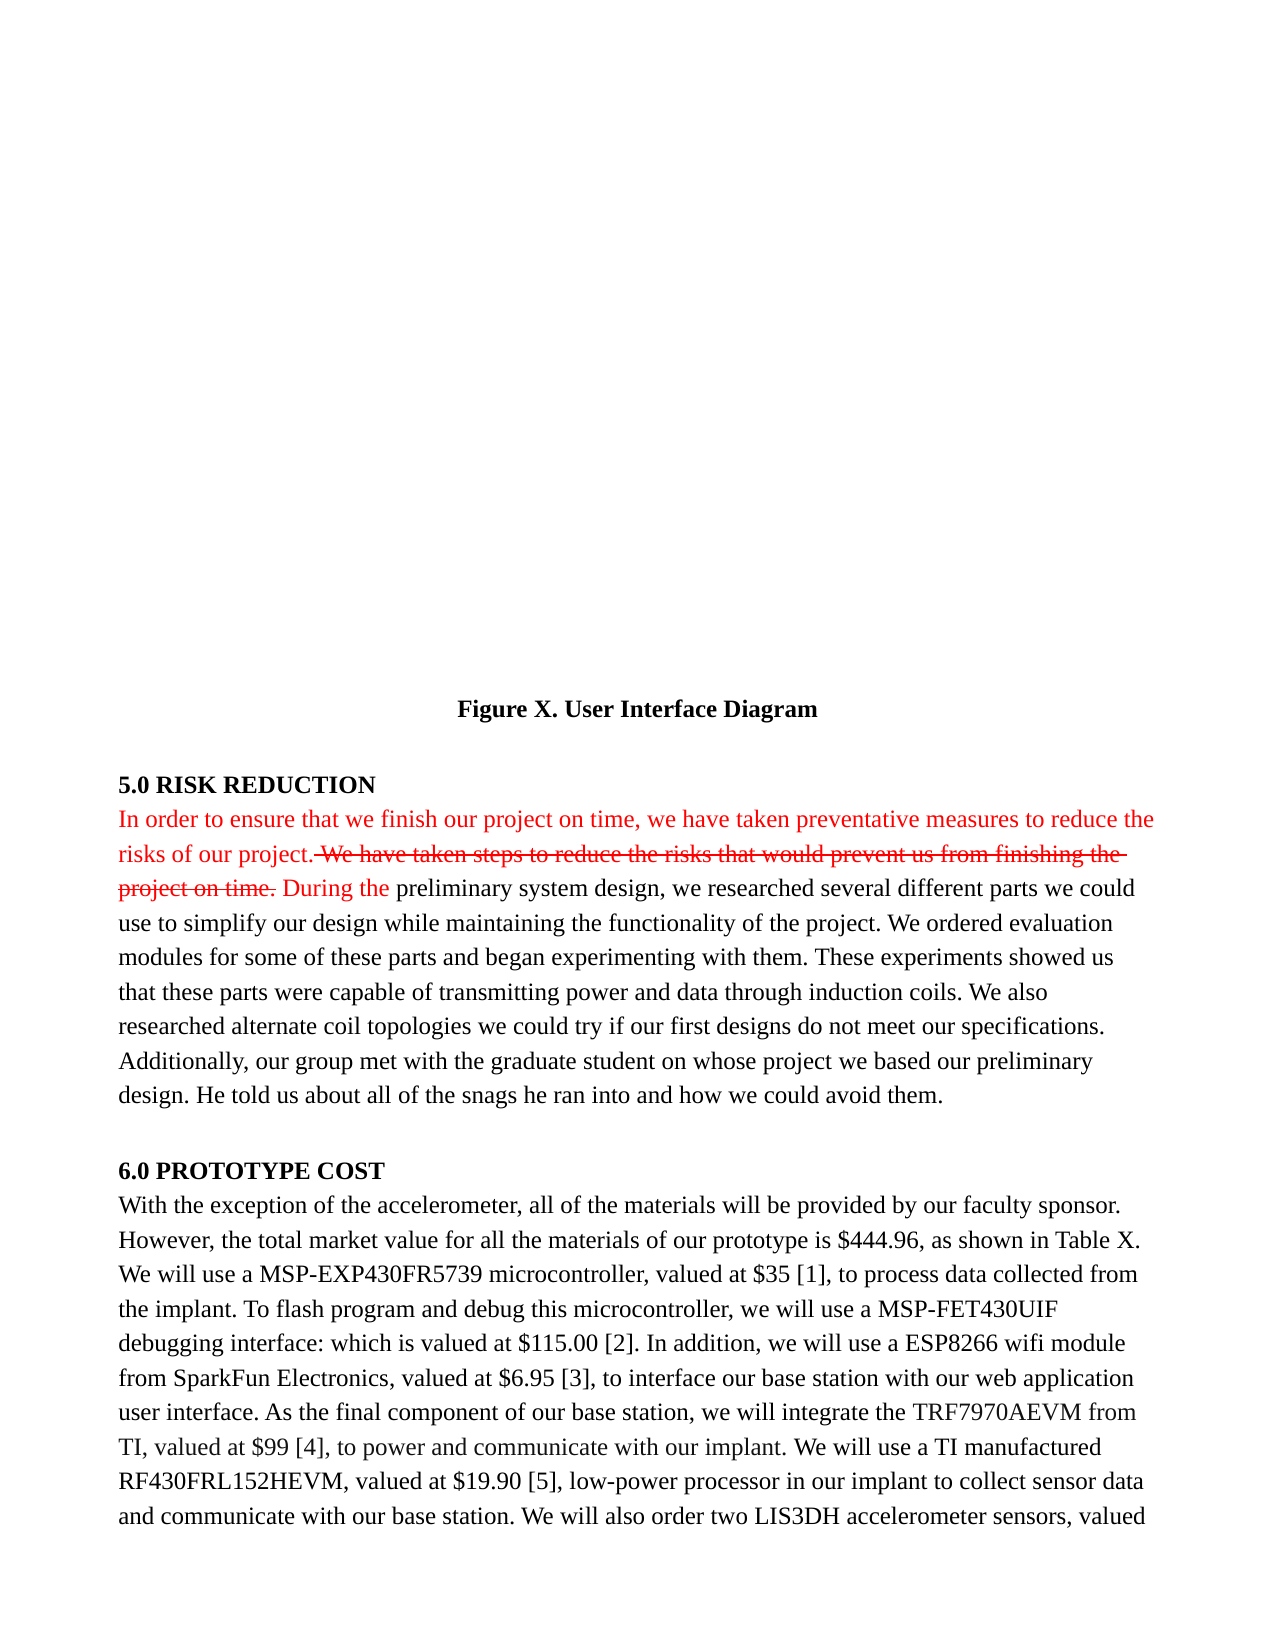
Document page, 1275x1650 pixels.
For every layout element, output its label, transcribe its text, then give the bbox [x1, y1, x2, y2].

text 6.0 PROTOTYPE COST [118, 1156, 1157, 1185]
text In order to ensure that we finish our project on time, we have taken preventative measures to reduce the risks of our project. We have taken steps to reduce the risks that would prevent us from finishing the project on time. During the preliminary system design, we researched several different parts we could use to simplify our design while maintaining the functionality of the project. We ordered evaluation modules for some of these parts and began experimenting with them. These experiments showed us that these parts were capable of transmitting power and data through induction coils. We also researched alternate coil topologies we could try if our first designs do not meet our specifications. Additionally, our group met with the graduate student on whose project we based our preliminary design. He told us about all of the snags he ran into and how we could avoid them. [118, 804, 1157, 1109]
text With the exception of the accelerometer, all of the materials will be provided by our faculty sponsor. However, the total market value for all the materials of our prototype is $444.96, as shown in Table X. We will use a MSP-EXP430FR5739 microcontroller, valued at $35 [1], to process data collected from the implant. To flash program and debug this microcontroller, we will use a MSP-FET430UIF debugging interface: which is valued at $115.00 [2]. In addition, we will use a ESP8266 wifi module from SparkFun Electronics, valued at $6.95 [3], to interface our base station with our web application user interface. As the final component of our base station, we will integrate the TRF7970AEVM from TI, valued at $99 [4], to power and communicate with our implant. We will use a TI manufactured RF430FRL152HEVM, valued at $19.90 [5], low-power processor in our implant to collect sensor data and communicate with our base station. We will also order two LIS3DH accelerometer sensors, valued [118, 1190, 1157, 1529]
text 5.0 RISK REDUCTION [118, 770, 1157, 799]
text Figure X. User Interface Diagram [118, 694, 1157, 723]
